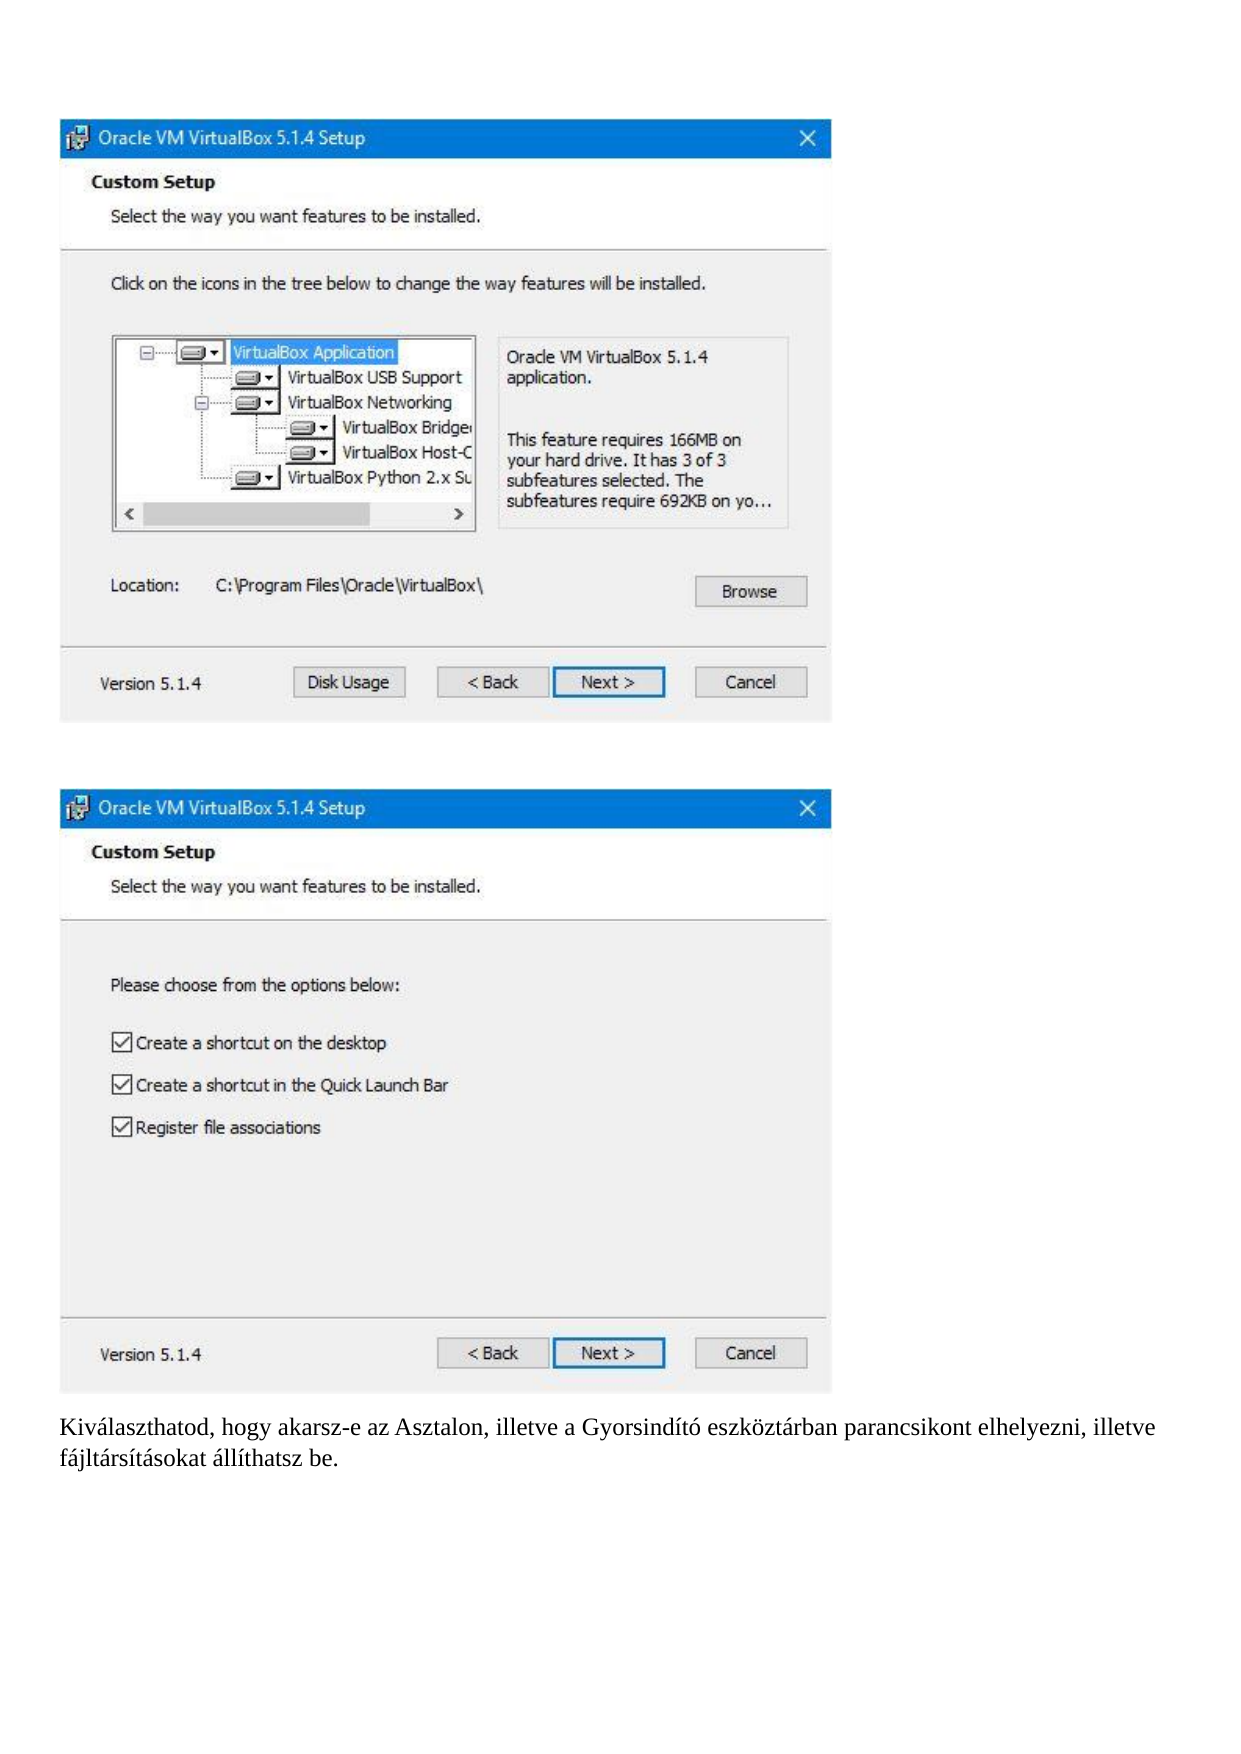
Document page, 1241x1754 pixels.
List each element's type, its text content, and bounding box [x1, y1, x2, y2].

picture [59, 788, 833, 1394]
picture [59, 118, 833, 723]
text Kiválaszthatod, hogy akarsz-e az Asztalon, illetve a Gyorsindító eszköztárban parancsikont elhelyezni, illetve fájltársításokat állíthatsz be. [59, 1412, 1181, 1472]
